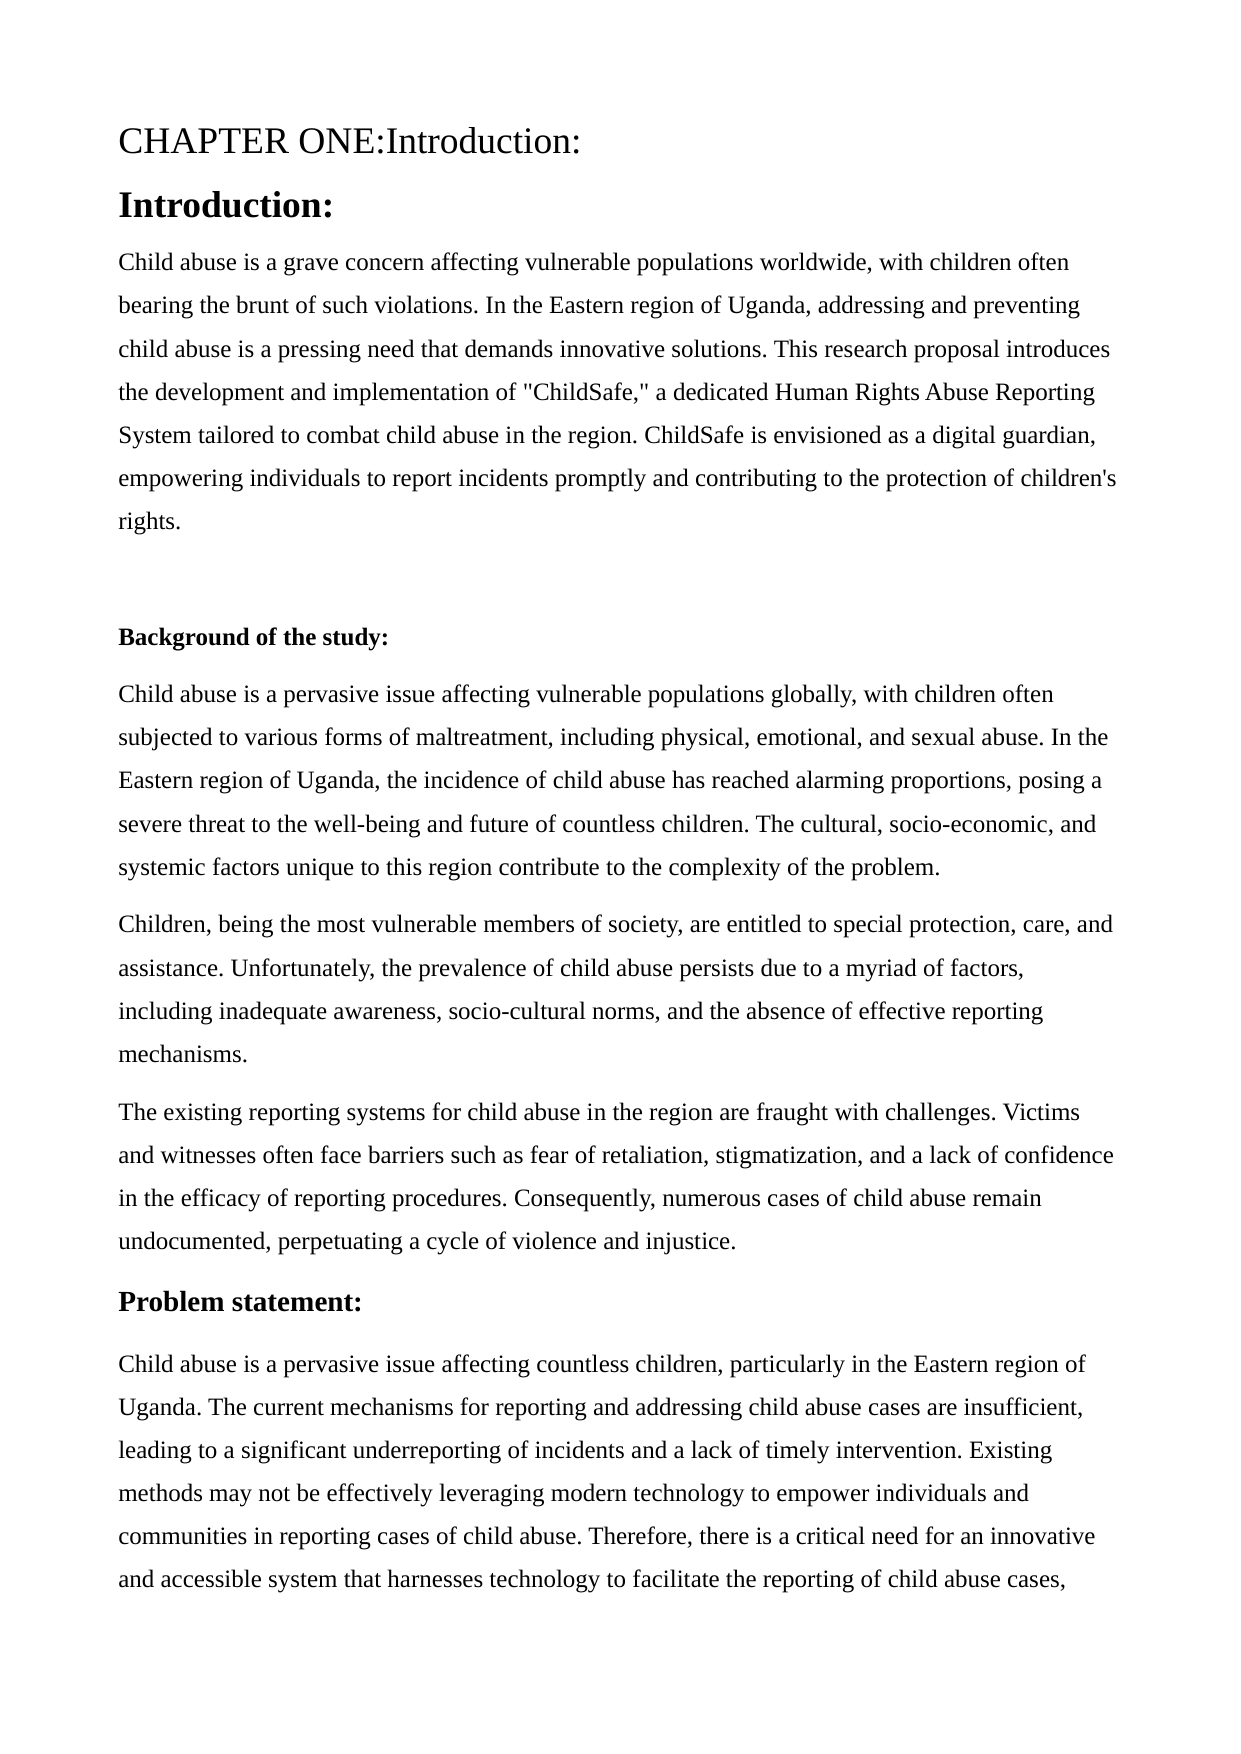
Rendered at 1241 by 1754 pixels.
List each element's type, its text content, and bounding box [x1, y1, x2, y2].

text Child abuse is a grave concern affecting vulnerable populations worldwide, with children often bearing the brunt of such violations. In the Eastern region of Uganda, addressing and preventing child abuse is a pressing need that demands innovative solutions. This research proposal introduces the development and implementation of "ChildSafe," a dedicated Human Rights Abuse Reporting System tailored to combat child abuse in the region. ChildSafe is envisioned as a digital guardian, empowering individuals to report incidents promptly and contributing to the protection of children's rights. [118, 247, 1122, 535]
text Child abuse is a pervasive issue affecting vulnerable populations globally, with children often subjected to various forms of maltreatment, including physical, emotional, and sexual abuse. In the Eastern region of Uganda, the incidence of child abuse has reached alarming proportions, posing a severe threat to the well-being and future of countless children. The cultural, socio-economic, and systemic factors unique to this region contribute to the complexity of the problem. [118, 679, 1122, 881]
text Child abuse is a pervasive issue affecting countless children, particularly in the Eastern region of Uganda. The current mechanisms for reporting and addressing child abuse cases are insufficient, leading to a significant underreporting of incidents and a lack of timely intervention. Existing methods may not be effectively leveraging modern technology to empower individuals and communities in reporting cases of child abuse. Therefore, there is a critical need for an innovative and accessible system that harnesses technology to facilitate the reporting of child abuse cases, [118, 1349, 1122, 1593]
text Background of the study: [118, 622, 1122, 650]
text CHAPTER ONE:Introduction: [118, 118, 1122, 161]
text Problem statement: [118, 1284, 1122, 1317]
text Children, being the most vulnerable members of society, are entitled to special protection, care, and assistance. Unfortunately, the prevalence of child abuse persists due to a myriad of factors, including inadequate awareness, socio-cultural norms, and the absence of effective reporting mechanisms. [118, 909, 1122, 1068]
text Introduction: [118, 183, 1122, 226]
text The existing reporting systems for child abuse in the region are fraught with challenges. Victims and witnesses often face barriers such as fear of retaliation, stigmatization, and a lack of confidence in the efficacy of reporting procedures. Consequently, numerous cases of child abuse remain undocumented, perpetuating a cycle of violence and injustice. [118, 1097, 1122, 1255]
